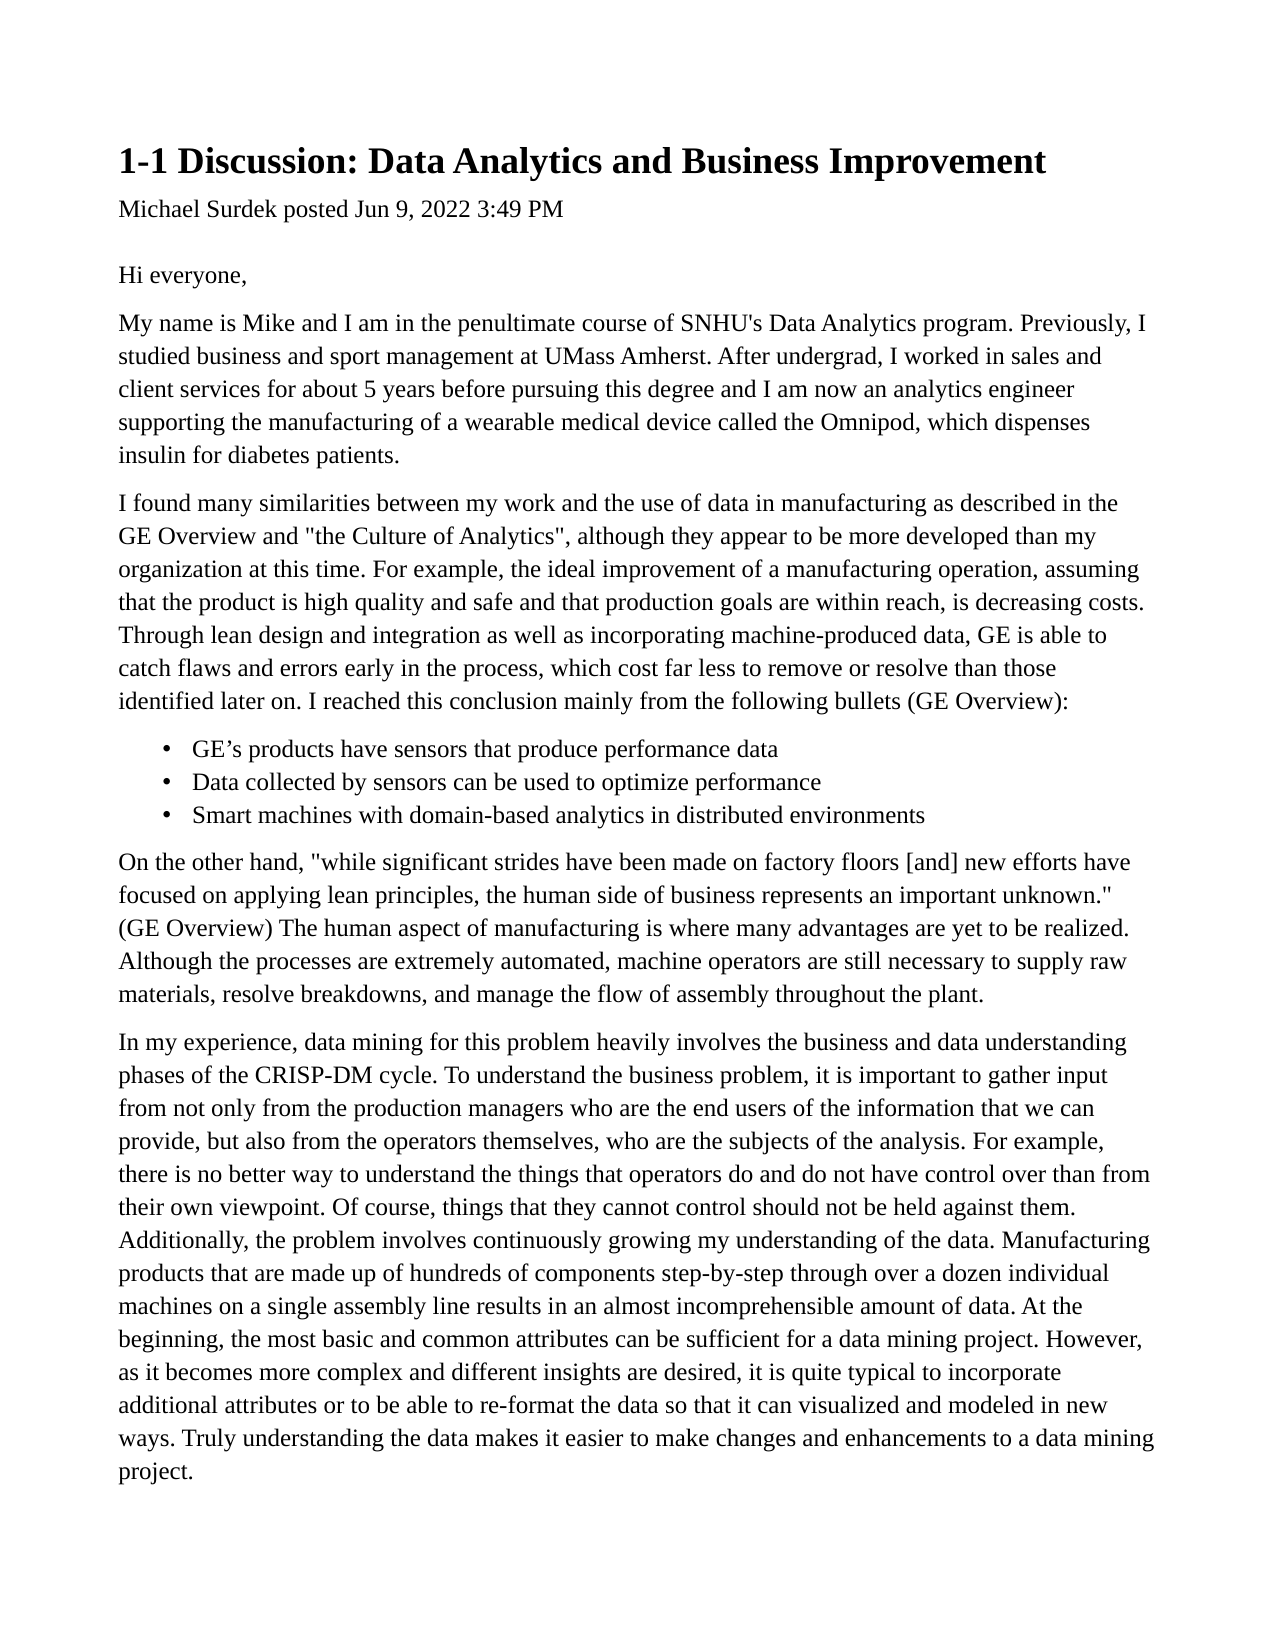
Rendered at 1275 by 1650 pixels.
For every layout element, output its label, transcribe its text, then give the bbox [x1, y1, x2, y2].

list Data collected by sensors can be used to optimize performance [162, 767, 1157, 795]
text On the other hand, "while significant strides have been made on factory floors [and] new efforts have focused on applying lean principles, the human side of business represents an important unknown." (GE Overview) The human aspect of manufacturing is where many advantages are yet to be realized. Although the processes are extremely automated, machine operators are still necessary to supply raw materials, resolve breakdowns, and manage the flow of assembly throughout the plant. [118, 847, 1157, 1008]
text I found many similarities between my work and the use of data in manufacturing as described in the GE Overview and "the Culture of Analytics", although they appear to be more developed than my organization at this time. For example, the ideal improvement of a manufacturing operation, assuming that the product is high quality and safe and that production goals are within reach, is decreasing costs. Through lean design and integration as well as incorporating machine-produced data, GE is able to catch flaws and errors early in the process, which cost far less to remove or resolve than those identified later on. I reached this conclusion mainly from the following bullets (GE Overview): [118, 488, 1157, 715]
text In my experience, data mining for this problem heavily involves the business and data understanding phases of the CRISP-DM cycle. To understand the business problem, it is important to gather input from not only from the production managers who are the end users of the information that we can provide, but also from the operators themselves, who are the subjects of the analysis. For example, there is no better way to understand the things that operators do and do not have control over than from their own viewpoint. Of course, things that they cannot control should not be held against them. Additionally, the problem involves continuously growing my understanding of the data. Manufacturing products that are made up of hundreds of components step-by-step through over a dozen individual machines on a single assembly line results in an almost incomprehensible amount of data. At the beginning, the most basic and common attributes can be sufficient for a data mining project. However, as it becomes more complex and different insights are desired, it is quite typical to incorporate additional attributes or to be able to re-format the data so that it can visualized and modeled in new ways. Truly understanding the data makes it easier to make changes and enhancements to a data mining project. [118, 1027, 1157, 1485]
text Hi everyone, [118, 261, 1157, 289]
text My name is Mike and I am in the penultimate course of SNHU's Data Analytics program. Previously, I studied business and sport management at UMass Amherst. After undergrad, I worked in sales and client services for about 5 years before pursuing this degree and I am now an analytics engineer supporting the manufacturing of a wearable medical device called the Omnipod, which dispenses insulin for diabetes patients. [118, 308, 1157, 469]
subtitle 1-1 Discussion: Data Analytics and Business Improvement [118, 139, 1157, 182]
text Michael Surdek posted Jun 9, 2022 3:49 PM [118, 194, 1157, 223]
list Smart machines with domain-based analytics in distributed environments [162, 800, 1157, 828]
list GE’s products have sensors that produce performance data [162, 734, 1157, 762]
